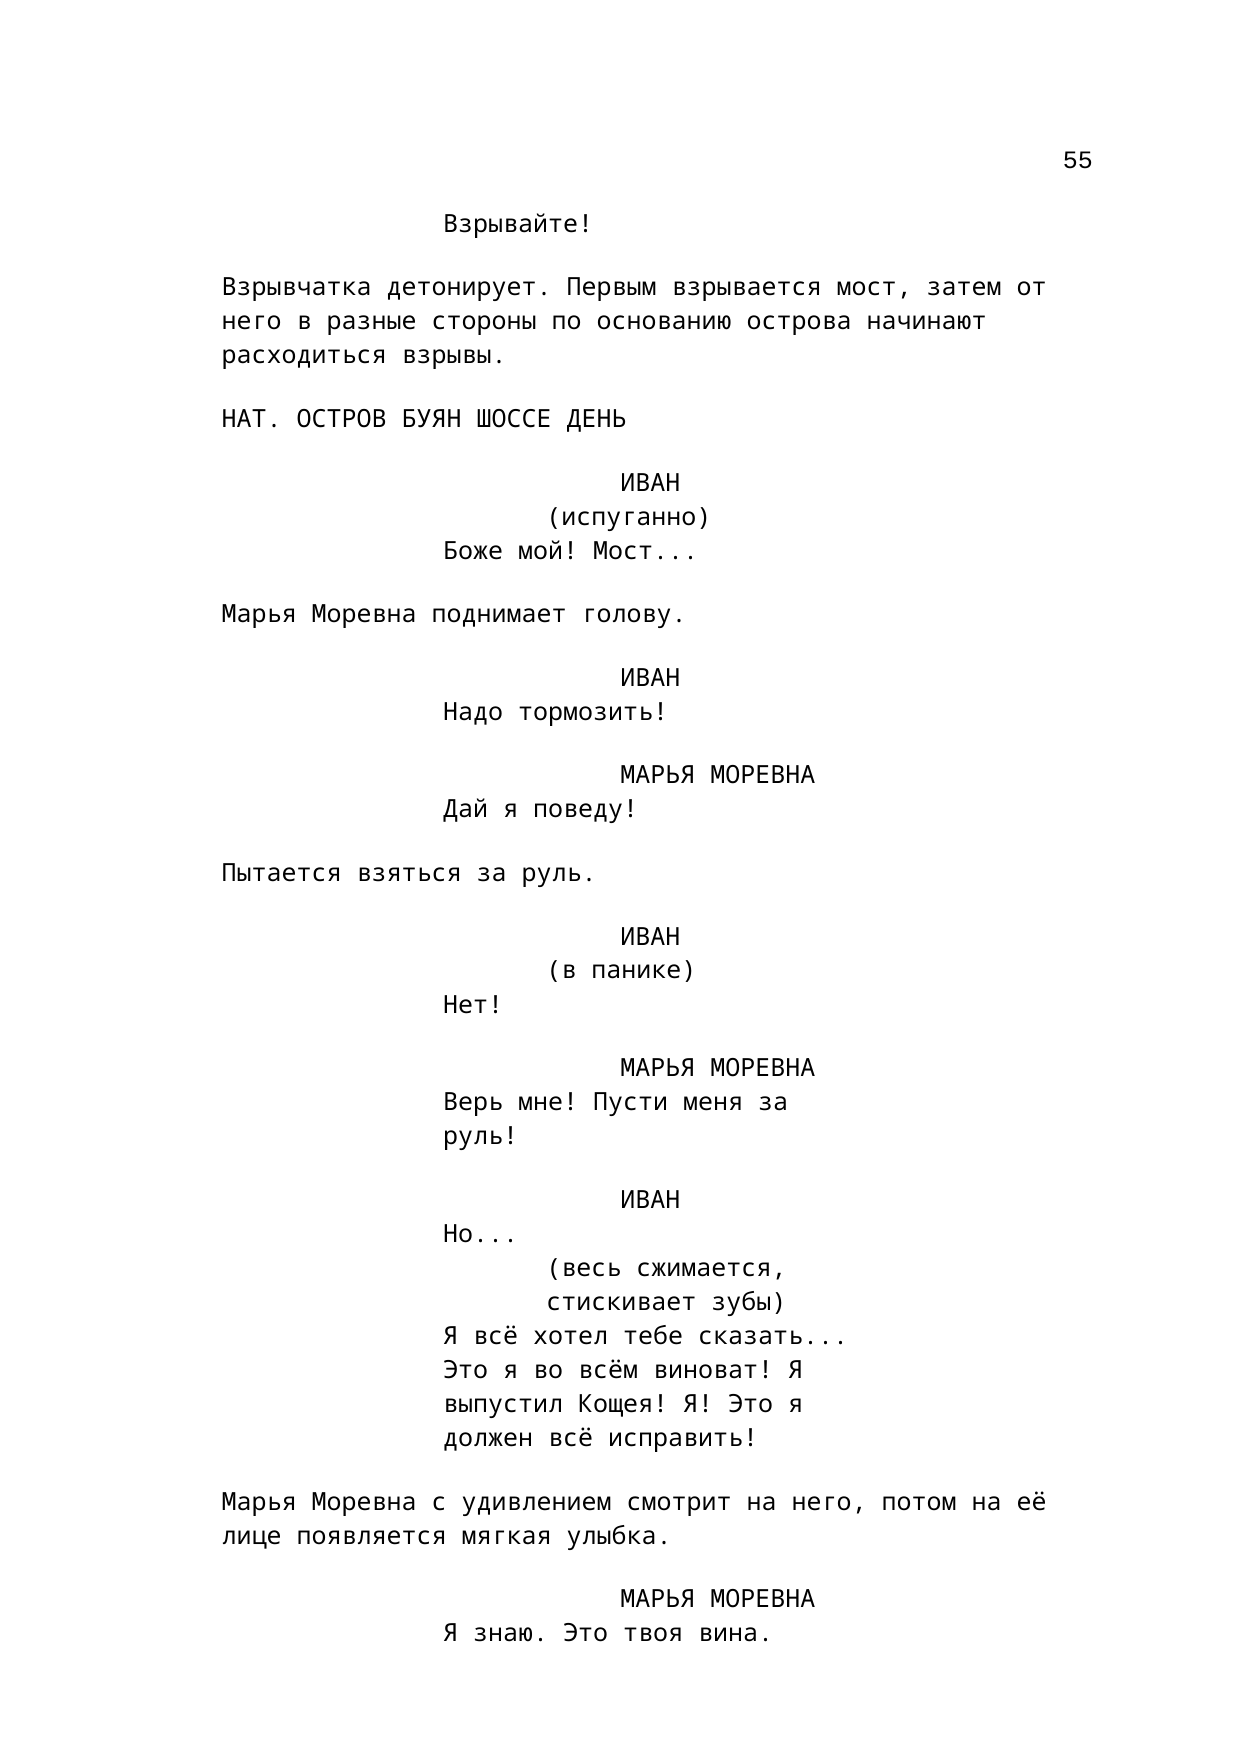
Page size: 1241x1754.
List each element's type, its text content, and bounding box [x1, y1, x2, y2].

text Верь мне! Пусти меня за руль! [443, 1084, 871, 1152]
text Боже мой! Мост... [443, 532, 871, 566]
text (испуганно) [546, 498, 871, 532]
text МАРЬЯ МОРЕВНА [620, 1581, 1093, 1615]
text Нет! [443, 986, 871, 1020]
text Пытается взяться за руль. [221, 854, 1093, 889]
text МАРЬЯ МОРЕВНА [620, 757, 1093, 791]
text (в панике) [546, 952, 871, 986]
text Взрывайте! [443, 205, 871, 239]
text (весь сжимается, стискивает зубы) [546, 1249, 871, 1318]
text ИВАН [620, 659, 1093, 693]
text Взрывчатка детонирует. Первым взрывается мост, затем от него в разные стороны по основанию острова начинают расходиться взрывы. [221, 269, 1093, 371]
text Марья Моревна поднимает голову. [221, 596, 1093, 630]
text ИВАН [620, 1181, 1093, 1216]
text Надо тормозить! [443, 693, 871, 727]
text НАТ. ОСТРОВ БУЯН ШОССЕ ДЕНЬ [221, 401, 1093, 435]
text Марья Моревна с удивлением смотрит на него, потом на её лице появляется мягкая улыбка. [221, 1483, 1093, 1552]
text Но... [443, 1216, 871, 1249]
text Дай я поведу! [443, 791, 871, 825]
text ИВАН [620, 918, 1093, 952]
text Я всё хотел тебе сказать... Это я во всём виноват! Я выпустил Кощея! Я! Это я должен всё исправить! [443, 1318, 871, 1454]
text ИВАН [620, 464, 1093, 498]
text Я знаю. Это твоя вина. [443, 1615, 871, 1649]
text МАРЬЯ МОРЕВНА [620, 1050, 1093, 1084]
